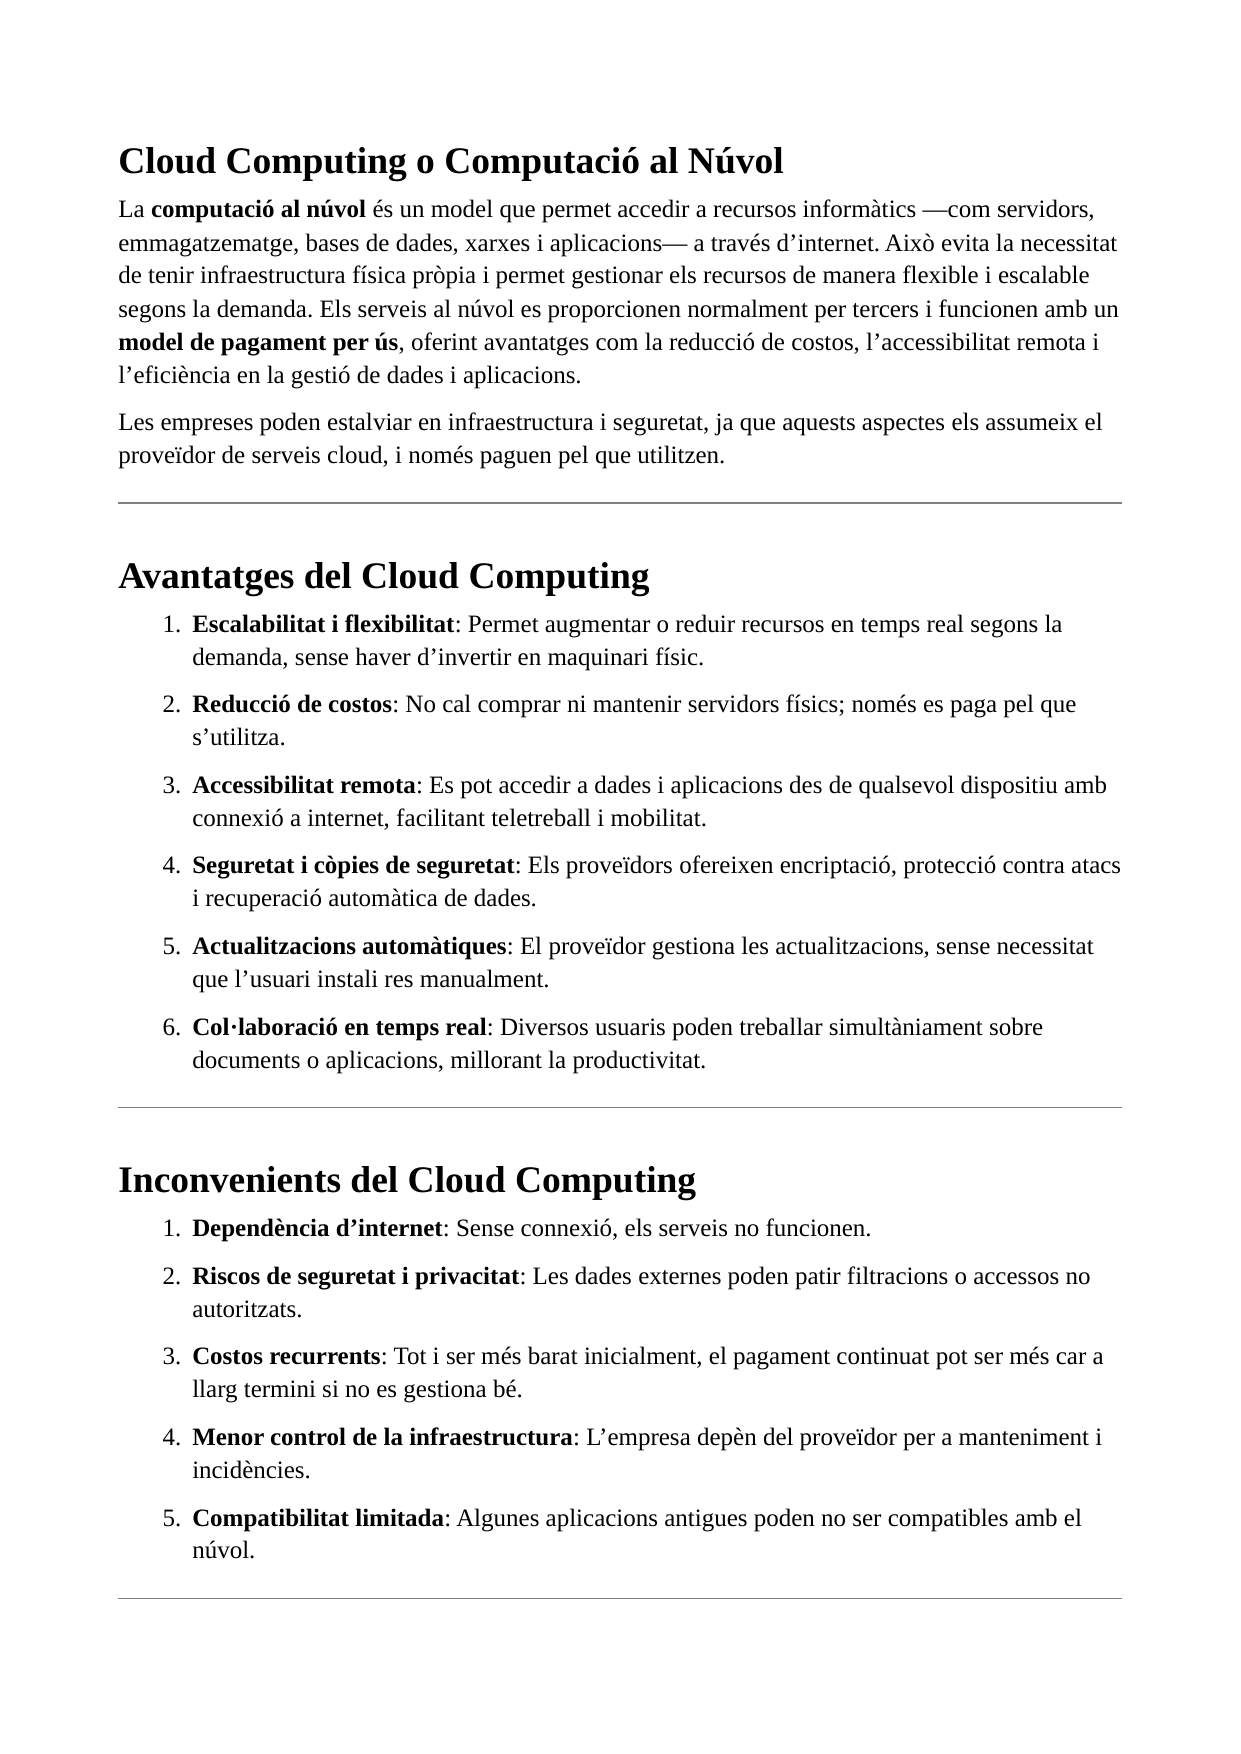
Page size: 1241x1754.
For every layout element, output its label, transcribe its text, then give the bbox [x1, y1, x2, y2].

list Escalabilitat i flexibilitat: Permet augmentar o reduir recursos en temps real segons la demanda, sense haver d’invertir en maquinari físic. [162, 609, 1122, 670]
subtitle Inconvenients del Cloud Computing [118, 1157, 1122, 1201]
list Accessibilitat remota: Es pot accedir a dades i aplicacions des de qualsevol dispositiu amb connexió a internet, facilitant teletreball i mobilitat. [162, 770, 1122, 832]
list Seguretat i còpies de seguretat: Els proveïdors ofereixen encriptació, protecció contra atacs i recuperació automàtica de dades. [162, 851, 1122, 912]
list Reducció de costos: No cal comprar ni mantenir servidors físics; només es paga pel que s’utilitza. [162, 689, 1122, 751]
text La computació al núvol és un model que permet accedir a recursos informàtics —com servidors, emmagatzematge, bases de dades, xarxes i aplicacions— a través d’internet. Això evita la necessitat de tenir infraestructura física pròpia i permet gestionar els recursos de manera flexible i escalable segons la demanda. Els serveis al núvol es proporcionen normalment per tercers i funcionen amb un model de pagament per ús, oferint avantatges com la reducció de costos, l’accessibilitat remota i l’eficiència en la gestió de dades i aplicacions. [118, 194, 1122, 388]
list Menor control de la infraestructura: L’empresa depèn del proveïdor per a manteniment i incidències. [162, 1422, 1122, 1484]
text Les empreses poden estalviar en infraestructura i seguretat, ja que aquests aspectes els assumeix el proveïdor de serveis cloud, i només paguen pel que utilitzen. [118, 407, 1122, 469]
list Dependència d’internet: Sense connexió, els serveis no funcionen. [162, 1213, 1122, 1242]
subtitle Avantatges del Cloud Computing [118, 553, 1122, 596]
list Col·laboració en temps real: Diversos usuaris poden treballar simultàniament sobre documents o aplicacions, millorant la productivitat. [162, 1012, 1122, 1073]
list Compatibilitat limitada: Algunes aplicacions antigues poden no ser compatibles amb el núvol. [162, 1503, 1122, 1564]
list Actualitzacions automàtiques: El proveïdor gestiona les actualitzacions, sense necessitat que l’usuari instali res manualment. [162, 931, 1122, 993]
list Riscos de seguretat i privacitat: Les dades externes poden patir filtracions o accessos no autoritzats. [162, 1261, 1122, 1322]
subtitle Cloud Computing o Computació al Núvol [118, 139, 1122, 182]
list Costos recurrents: Tot i ser més barat inicialment, el pagament continuat pot ser més car a llarg termini si no es gestiona bé. [162, 1341, 1122, 1403]
